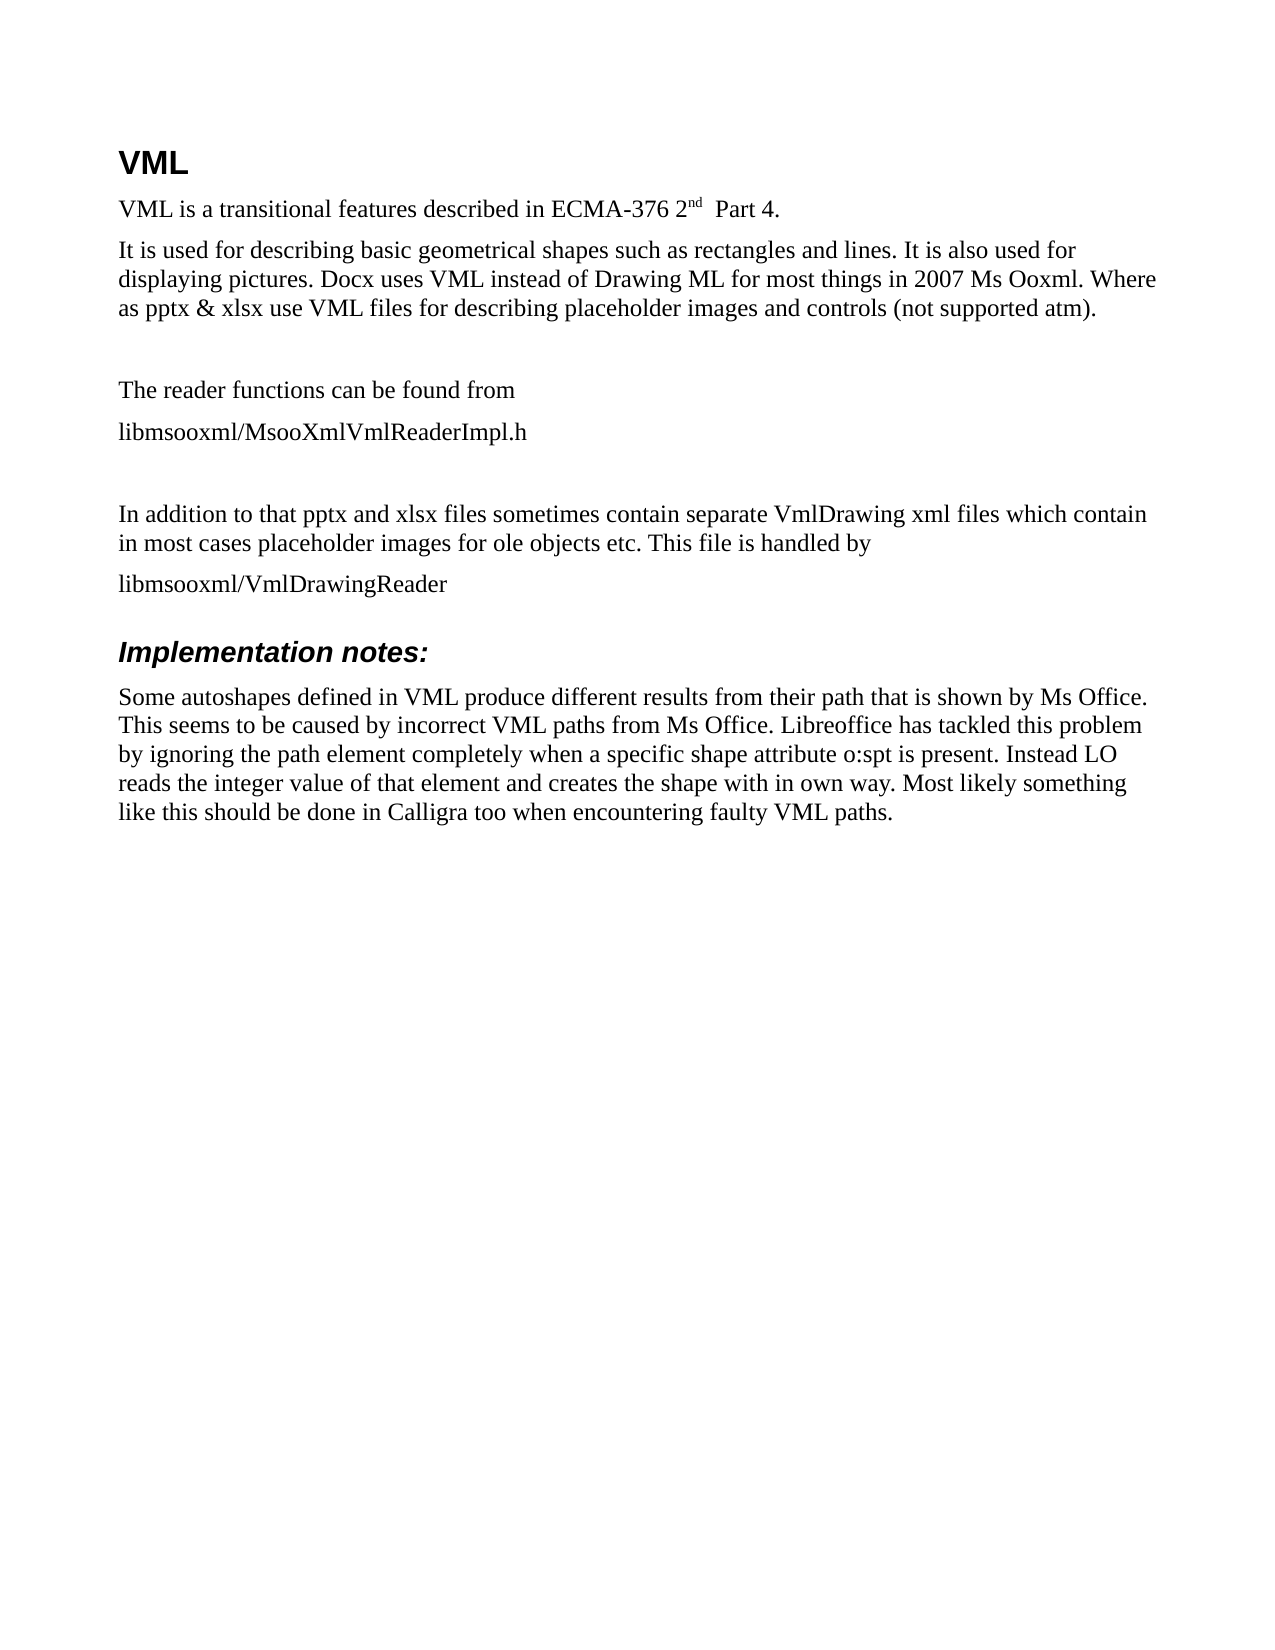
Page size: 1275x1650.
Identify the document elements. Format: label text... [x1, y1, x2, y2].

text Some autoshapes defined in VML produce different results from their path that is shown by Ms Office. This seems to be caused by incorrect VML paths from Ms Office. Libreoffice has tackled this problem by ignoring the path element completely when a specific shape attribute o:spt is present. Instead LO reads the integer value of that element and creates the shape with in own way. Most likely something like this should be done in Calligra too when encountering faulty VML paths. [118, 682, 1157, 825]
text libmsooxml/VmlDrawingReader [118, 569, 1157, 598]
text VML is a transitional features described in ECMA-376 2nd Part 4. [118, 194, 1157, 223]
text It is used for describing basic geometrical shapes such as rectangles and lines. It is also used for displaying pictures. Docx uses VML instead of Drawing ML for most things in 2007 Ms Ooxml. Where as pptx & xlsx use VML files for describing placeholder images and controls (not supported atm). [118, 236, 1157, 322]
subtitle VML [118, 143, 1157, 182]
text In addition to that pptx and xlsx files sometimes contain separate VmlDrawing xml files which contain in most cases placeholder images for ole objects etc. This file is handled by [118, 499, 1157, 557]
subtitle Implementation notes: [118, 636, 1157, 669]
text libmsooxml/MsooXmlVmlReaderImpl.h [118, 417, 1157, 446]
text The reader functions can be found from [118, 376, 1157, 404]
